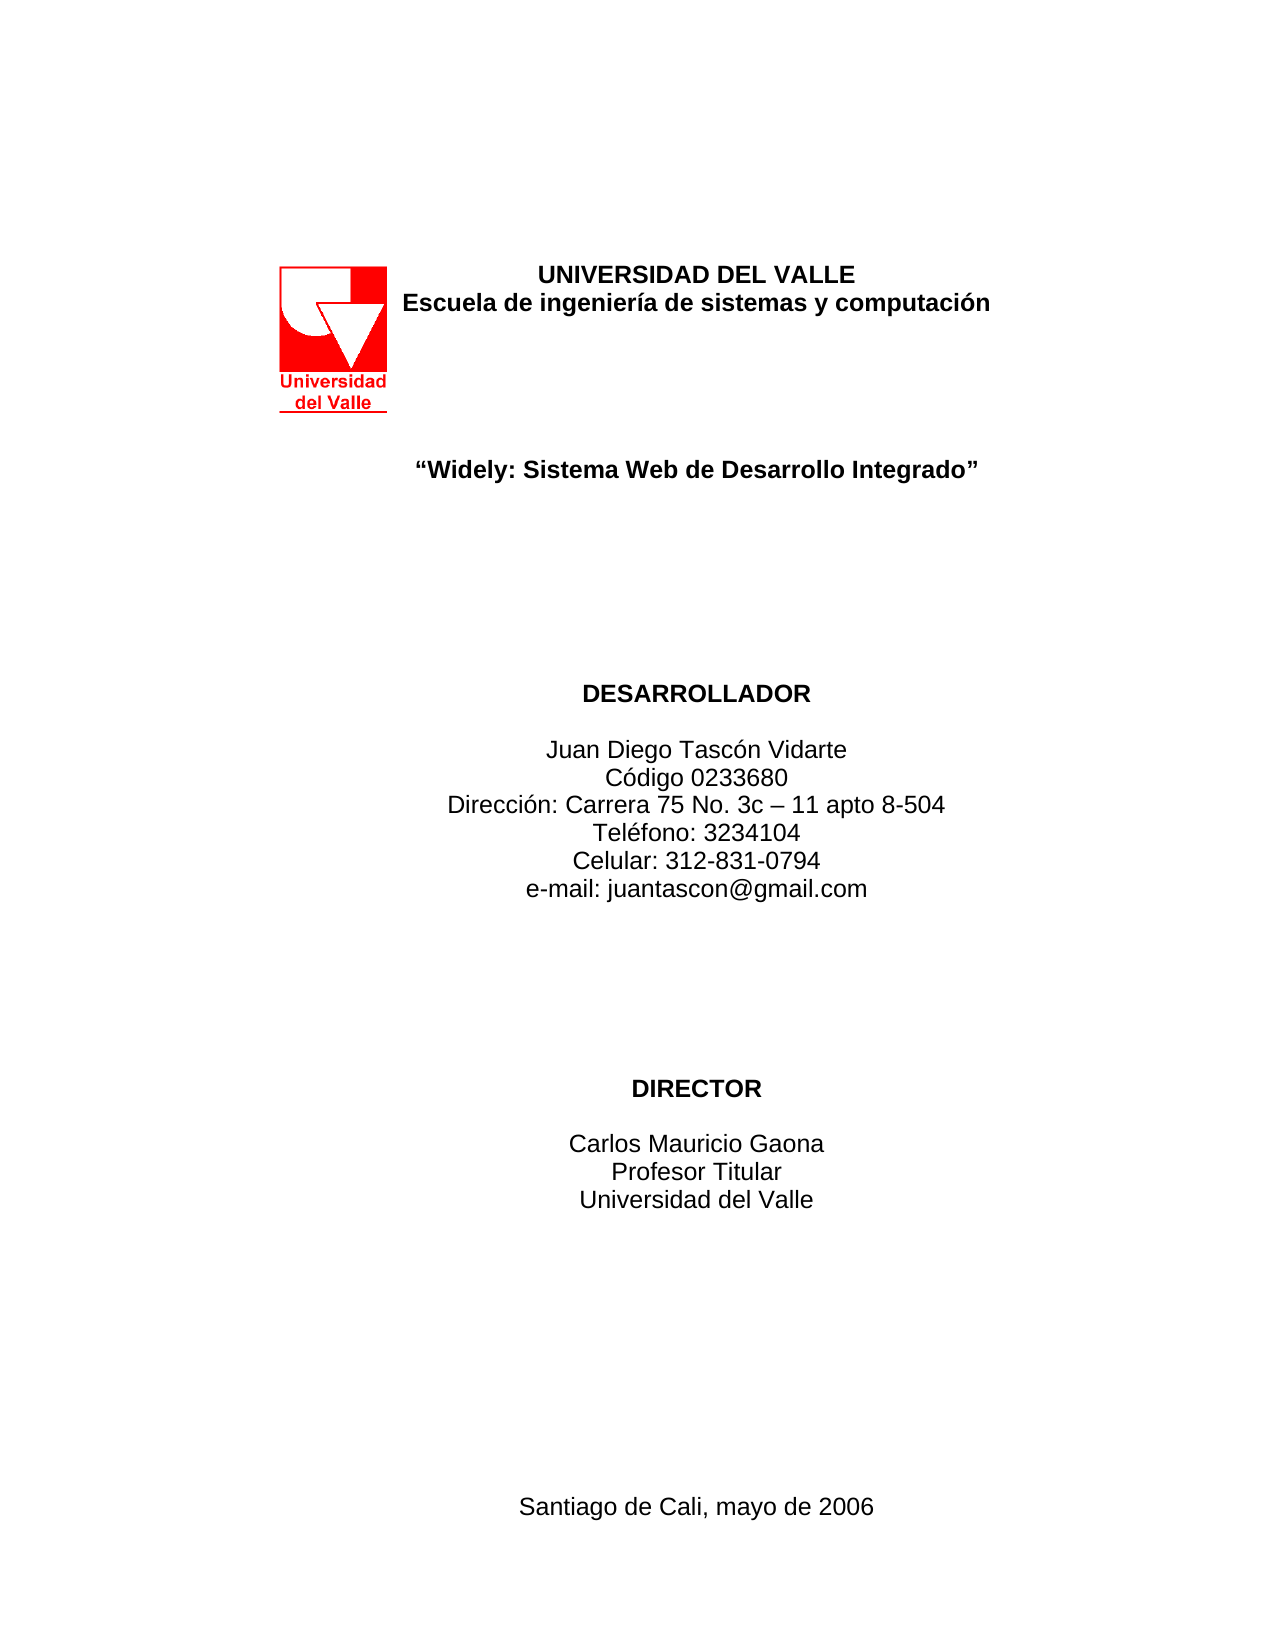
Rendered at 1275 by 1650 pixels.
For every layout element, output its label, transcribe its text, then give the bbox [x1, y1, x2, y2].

text DESARROLLADOR [236, 680, 1157, 708]
text “Widely: Sistema Web de Desarrollo Integrado” [236, 456, 1157, 484]
text DIRECTOR [236, 1074, 1157, 1102]
text Profesor Titular [236, 1158, 1157, 1186]
text Escuela de ingeniería de sistemas y computación [388, 289, 1157, 317]
text Código 0233680 [236, 763, 1157, 791]
picture [277, 264, 388, 414]
text Juan Diego Tascón Vidarte [236, 736, 1157, 763]
text [236, 289, 277, 317]
text Carlos Mauricio Gaona [236, 1130, 1157, 1158]
text Teléfono: 3234104 [236, 819, 1157, 847]
text Celular: 312-831-0794 [236, 847, 1157, 875]
text UNIVERSIDAD DEL VALLE [236, 261, 1157, 289]
text Dirección: Carrera 75 No. 3c – 11 apto 8-504 [236, 791, 1157, 819]
text Santiago de Cali, mayo de 2006 [236, 1493, 1157, 1521]
text e-mail: juantascon@gmail.com [236, 875, 1157, 903]
text Universidad del Valle [236, 1186, 1157, 1214]
